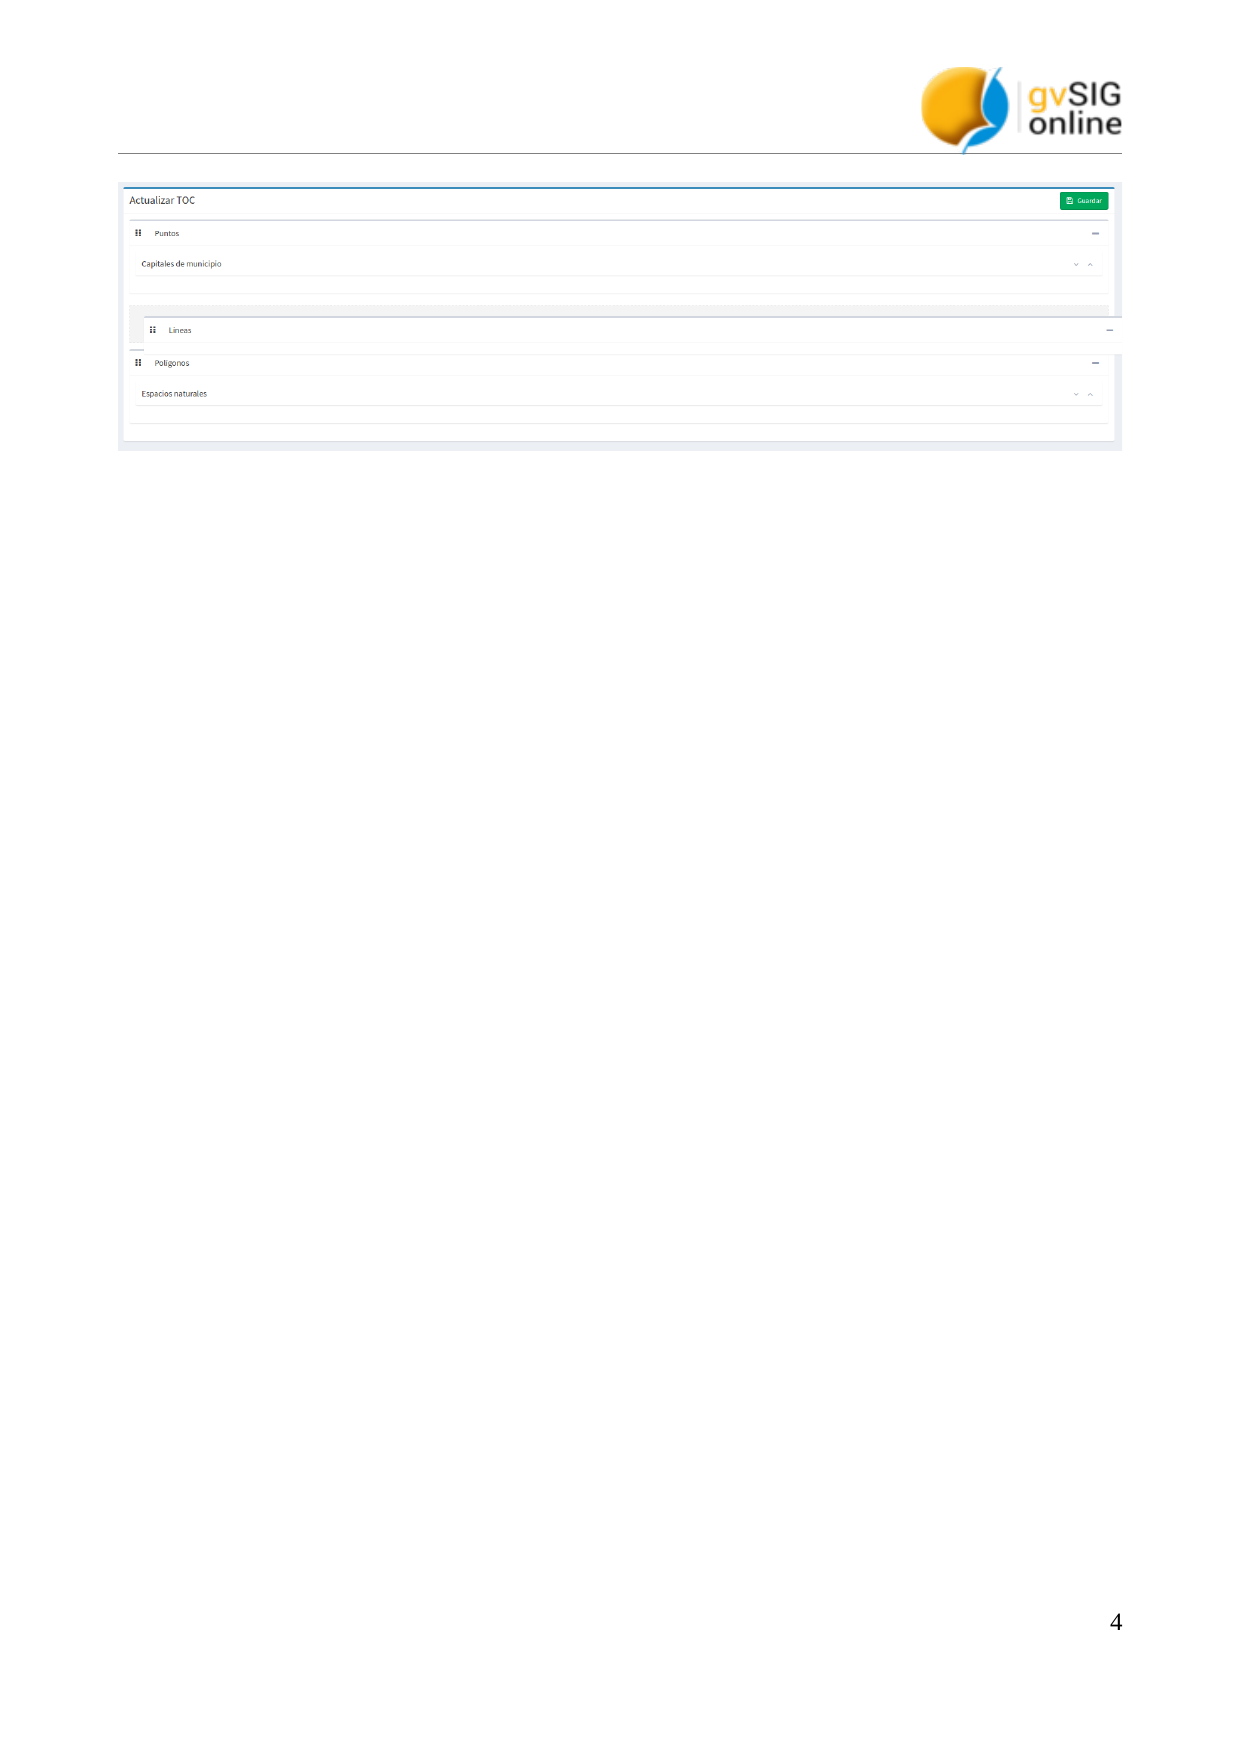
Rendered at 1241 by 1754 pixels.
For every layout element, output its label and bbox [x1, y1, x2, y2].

picture [118, 182, 1123, 451]
picture [921, 67, 1122, 155]
